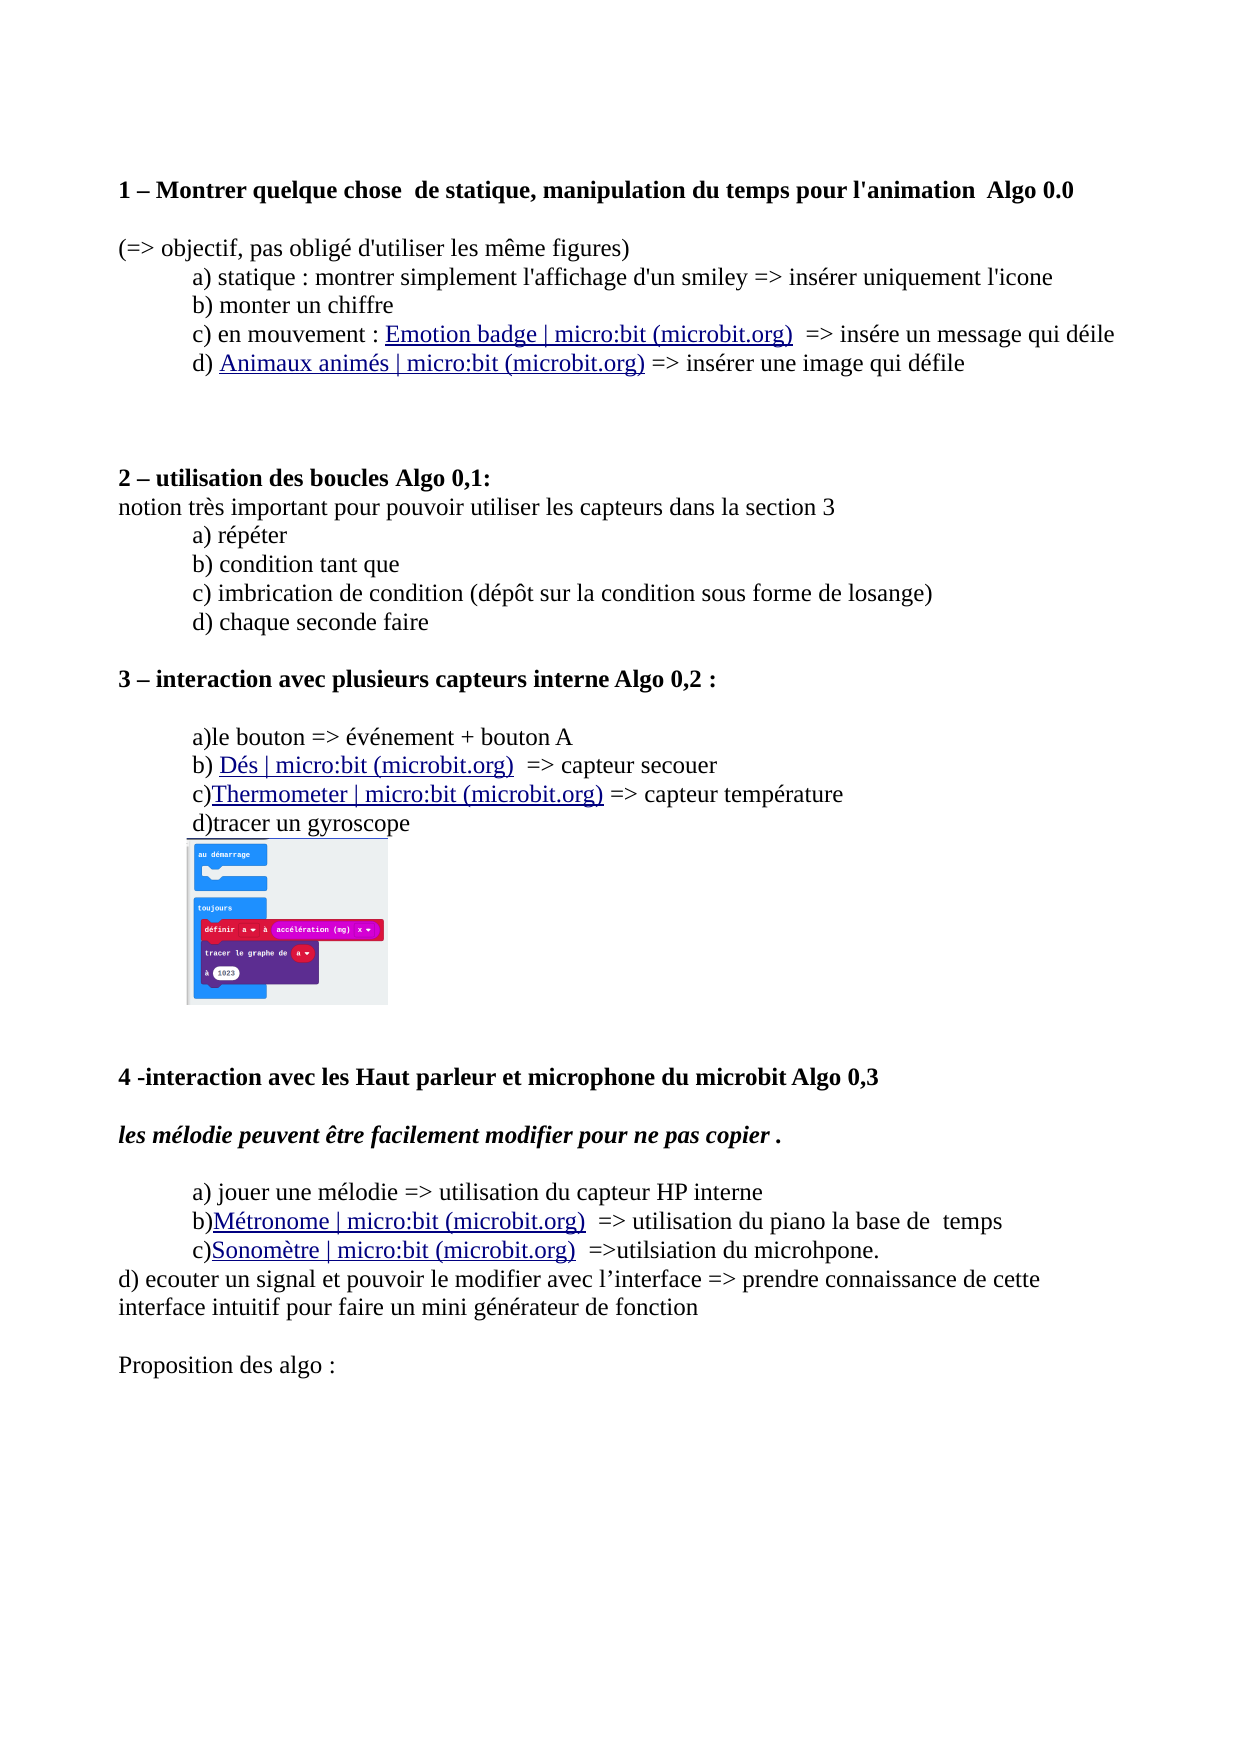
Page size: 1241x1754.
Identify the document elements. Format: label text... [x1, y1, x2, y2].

text 3 – interaction avec plusieurs capteurs interne Algo 0,2 : [118, 664, 1122, 693]
text a) statique : montrer simplement l'affichage d'un smiley => insérer uniquement l'icone [118, 262, 1122, 291]
text b) condition tant que [118, 549, 1122, 578]
text (=> objectif, pas obligé d'utiliser les même figures) [118, 233, 1122, 262]
text d) chaque seconde faire [118, 607, 1122, 636]
text d) ecouter un signal et pouvoir le modifier avec l’interface => prendre connaissance de cette interface intuitif pour faire un mini générateur de fonction [118, 1264, 1122, 1321]
text 4 -interaction avec les Haut parleur et microphone du microbit Algo 0,3 [118, 1062, 1122, 1091]
picture [186, 838, 388, 1005]
text 1 – Montrer quelque chose de statique, manipulation du temps pour l'animation Algo 0.0 [118, 176, 1122, 204]
text b)Métronome | micro:bit (microbit.org) => utilisation du piano la base de temps [118, 1206, 1122, 1235]
text d) Animaux animés | micro:bit (microbit.org) => insérer une image qui défile [118, 348, 1122, 377]
text 2 – utilisation des boucles Algo 0,1: [118, 463, 1122, 492]
text a) jouer une mélodie => utilisation du capteur HP interne [118, 1177, 1122, 1206]
text c) imbrication de condition (dépôt sur la condition sous forme de losange) [118, 578, 1122, 607]
text c) en mouvement : Emotion badge | micro:bit (microbit.org) => insére un message qui déile [118, 319, 1122, 348]
text d)tracer un gyroscope [118, 808, 1122, 837]
text b) monter un chiffre [118, 291, 1122, 319]
text Proposition des algo : [118, 1350, 1122, 1379]
text c)Thermometer | micro:bit (microbit.org) => capteur température [118, 779, 1122, 808]
text les mélodie peuvent être facilement modifier pour ne pas copier . [118, 1120, 1122, 1149]
text b) Dés | micro:bit (microbit.org) => capteur secouer [118, 751, 1122, 779]
text notion très important pour pouvoir utiliser les capteurs dans la section 3 [118, 492, 1122, 521]
text a)le bouton => événement + bouton A [118, 722, 1122, 751]
text a) répéter [118, 521, 1122, 549]
text c)Sonomètre | micro:bit (microbit.org) =>utilsiation du microhpone. [118, 1235, 1122, 1264]
